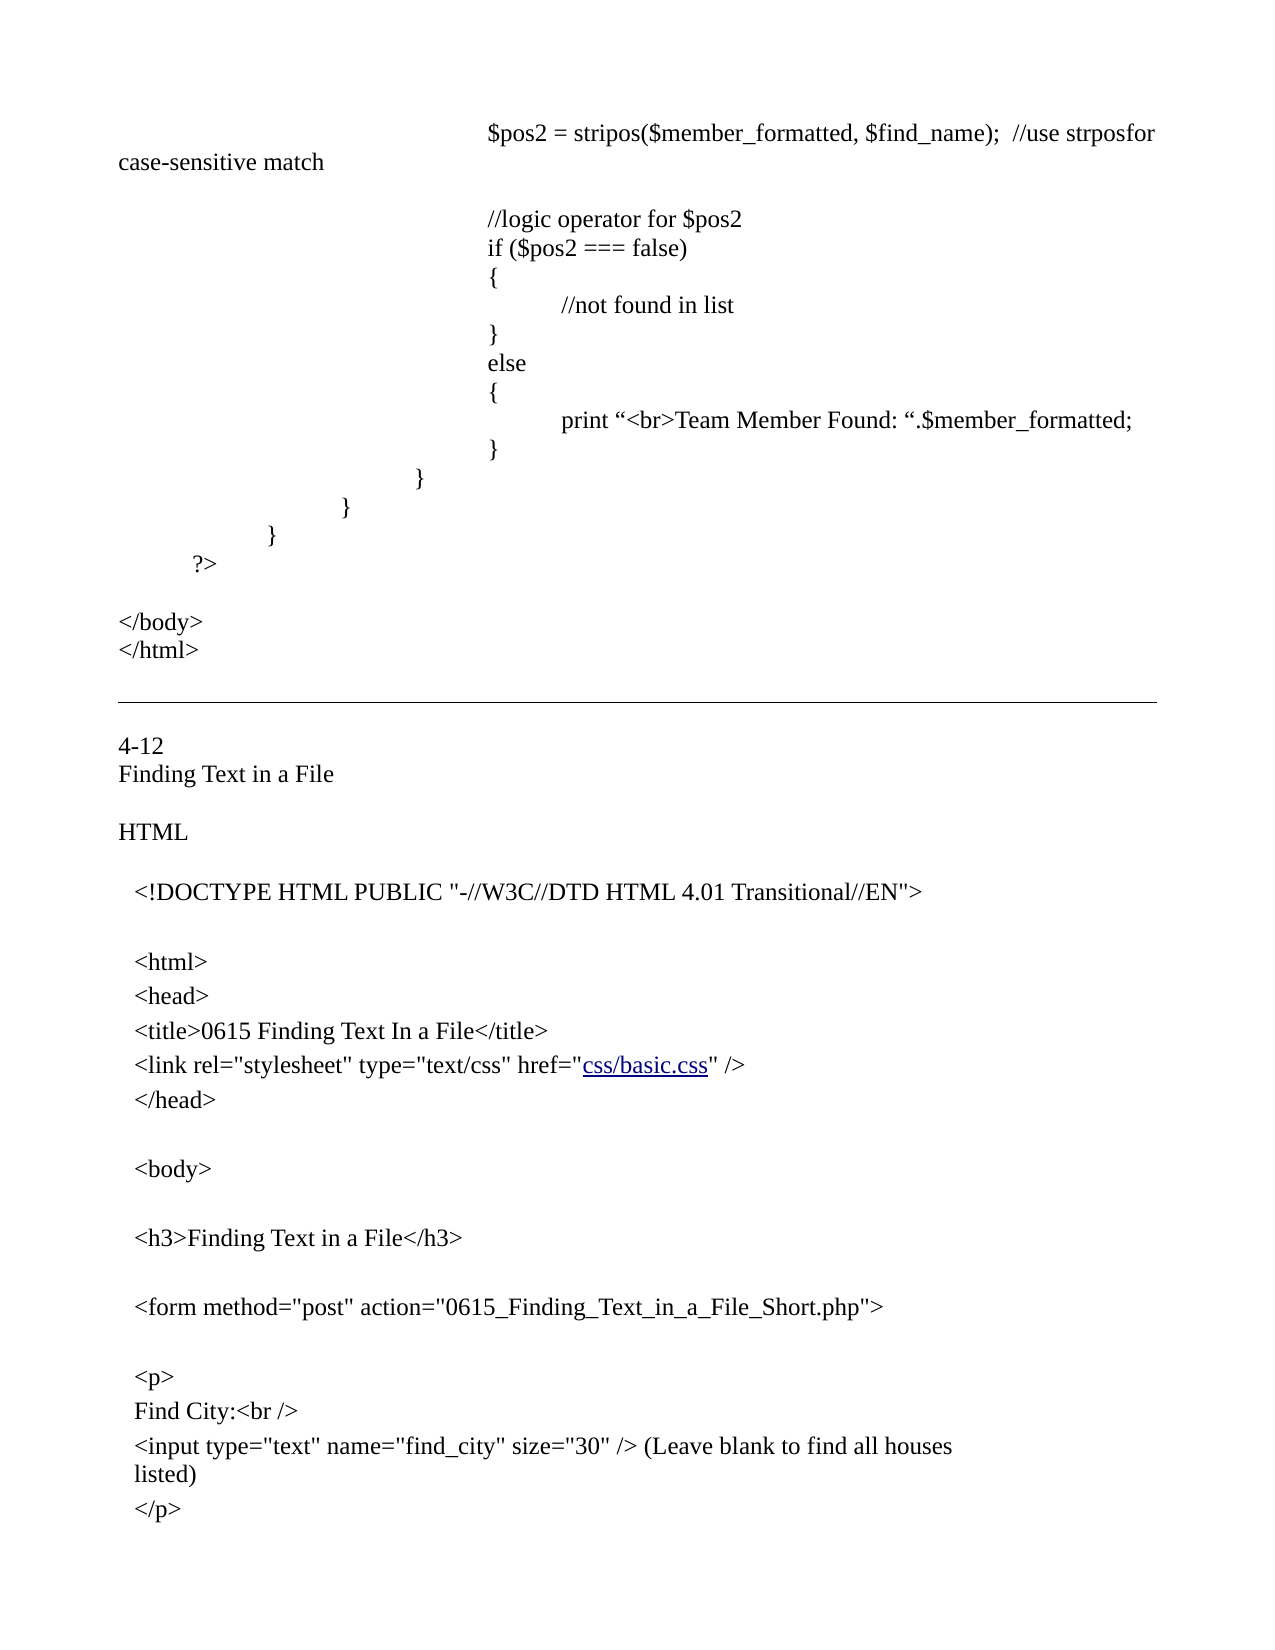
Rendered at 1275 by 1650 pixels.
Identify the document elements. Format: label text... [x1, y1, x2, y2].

text Finding Text in a File [118, 759, 1157, 788]
table_cell [118, 1151, 131, 1186]
text ?> [118, 549, 1157, 578]
table_cell [118, 944, 131, 978]
text $pos2 = stripos($member_formatted, $find_name); //use strposfor case-sensitive match [118, 118, 1157, 176]
text } [118, 492, 1157, 521]
text { [118, 262, 1157, 291]
text //not found in list [118, 291, 1157, 319]
table_cell [118, 1220, 131, 1255]
table_cell <head> [131, 978, 1014, 1013]
text } [118, 434, 1157, 463]
table_header [118, 875, 131, 909]
table_cell <body> [131, 1151, 1014, 1186]
table_cell [118, 978, 131, 1013]
table_cell [118, 1428, 131, 1491]
text else [118, 348, 1157, 377]
table_cell [131, 909, 1014, 944]
table_cell <link rel="stylesheet" type="text/css" href="css/basic.css" /> [131, 1048, 1014, 1082]
table_cell [118, 1393, 131, 1428]
text HTML [118, 817, 1157, 846]
table_cell </p> [131, 1491, 1014, 1526]
text </html> [118, 636, 1157, 664]
table_cell [118, 1082, 131, 1117]
table_cell [118, 1117, 131, 1151]
table_header <!DOCTYPE HTML PUBLIC "-//W3C//DTD HTML 4.01 Transitional//EN"> [131, 875, 1014, 909]
table_cell [118, 1324, 131, 1359]
table_cell <title>0615 Finding Text In a File</title> [131, 1013, 1014, 1047]
text } [118, 319, 1157, 348]
table_cell <p> [131, 1359, 1014, 1393]
table_cell [118, 1290, 131, 1324]
text } [118, 463, 1157, 492]
table_cell <h3>Finding Text in a File</h3> [131, 1220, 1014, 1255]
table_cell </head> [131, 1082, 1014, 1117]
text { [118, 377, 1157, 406]
table_cell [118, 1013, 131, 1047]
table_cell <html> [131, 944, 1014, 978]
table_cell <form method="post" action="0615_Finding_Text_in_a_File_Short.php"> [131, 1290, 1014, 1324]
text </body> [118, 607, 1157, 636]
table_cell [118, 1255, 131, 1289]
table_cell Find City:<br /> [131, 1393, 1014, 1428]
table_cell [118, 909, 131, 944]
table_cell [118, 1186, 131, 1220]
table_cell [118, 1359, 131, 1393]
table_cell [118, 1048, 131, 1082]
text print “<br>Team Member Found: “.$member_formatted; [118, 406, 1157, 434]
table_cell [131, 1186, 1014, 1220]
text } [118, 521, 1157, 549]
table_cell [131, 1117, 1014, 1151]
table_cell [131, 1324, 1014, 1359]
table_cell <input type="text" name="find_city" size="30" /> (Leave blank to find all houses listed) [131, 1428, 1014, 1491]
text 4-12 [118, 731, 1157, 759]
text //logic operator for $pos2 [118, 204, 1157, 233]
table_cell [118, 1491, 131, 1526]
text if ($pos2 === false) [118, 233, 1157, 262]
table_cell [131, 1255, 1014, 1289]
